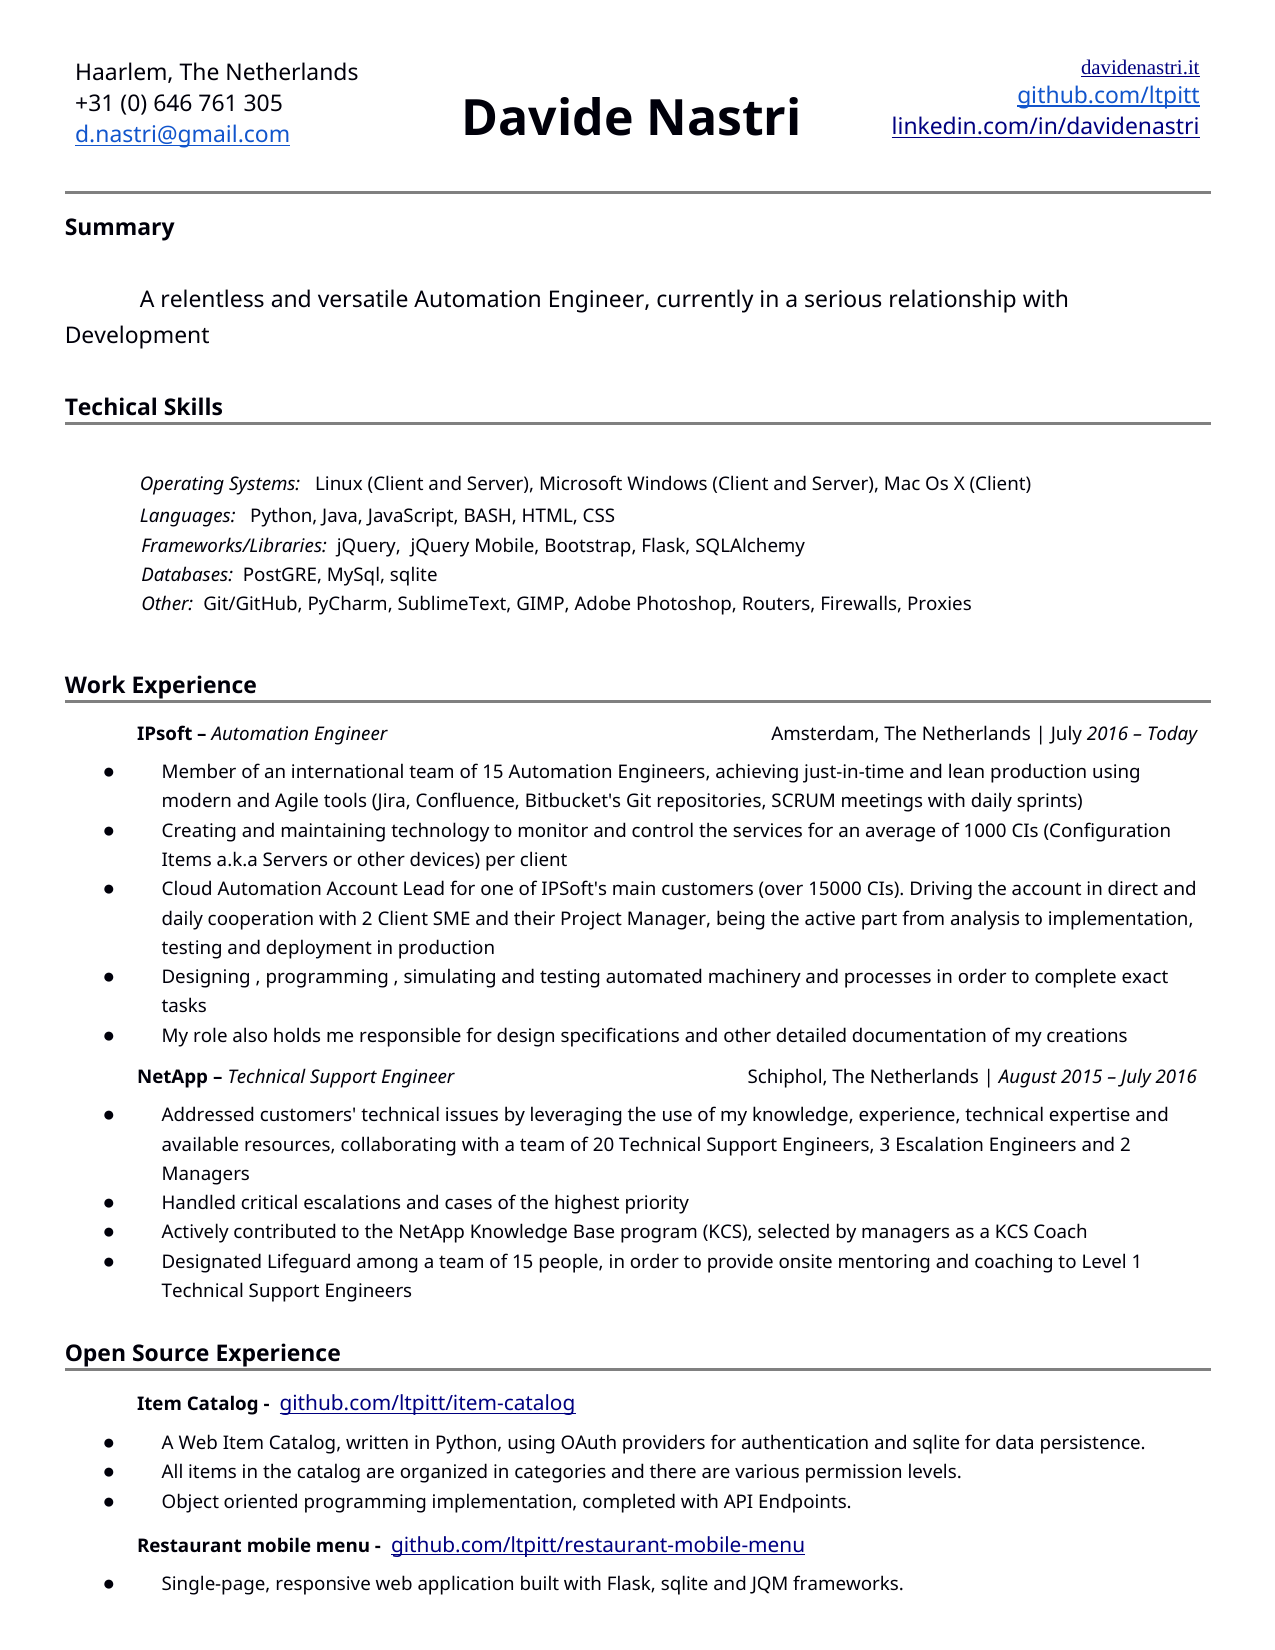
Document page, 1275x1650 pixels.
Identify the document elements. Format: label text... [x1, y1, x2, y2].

text Techical Skills [64, 355, 1211, 425]
list All items in the catalog are organized in categories and there are various permission levels. [102, 1459, 1211, 1484]
list Cloud Automation Account Lead for one of IPSoft's main customers (over 15000 CIs). Driving the account in direct and daily cooperation with 2 Client SME and their Project Manager, being the active part from analysis to implementation, testing and deployment in production [102, 876, 1211, 959]
list Designated Lifeguard among a team of 15 people, in order to provide onsite mentoring and coaching to Level 1 Technical Support Engineers [102, 1248, 1211, 1303]
list Creating and maintaining technology to monitor and control the services for an average of 1000 CIs (Configuration Items a.k.a Servers or other devices) per client [102, 817, 1211, 872]
list My role also holds me responsible for design specifications and other detailed documentation of my creations [102, 1022, 1211, 1047]
list Designing , programming , simulating and testing automated machinery and processes in order to complete exact tasks [102, 963, 1211, 1018]
text Operating Systems: Linux (Client and Server), Microsoft Windows (Client and Server), Mac Os X (Client) [64, 430, 1211, 497]
table_header Item Catalog - github.com/ltpitt/item-catalog [128, 1378, 944, 1427]
list Single-page, responsive web application built with Flask, sqlite and JQM frameworks. [102, 1571, 1211, 1596]
table_header Davide Nastri [391, 46, 873, 160]
text Languages: Python, Java, JavaScript, BASH, HTML, CSS [64, 502, 1211, 527]
text Databases: PostGRE, MySql, sqlite [141, 561, 1211, 587]
text Summary [64, 211, 1211, 278]
table_header IPsoft – Automation Engineer [128, 710, 627, 756]
table_header [946, 1378, 1208, 1427]
list Object oriented programming implementation, completed with API Endpoints. [102, 1488, 1211, 1513]
list Actively contributed to the NetApp Knowledge Base program (KCS), selected by managers as a KCS Coach [102, 1219, 1211, 1244]
list Addressed customers' technical issues by leveraging the use of my knowledge, experience, technical expertise and available resources, collaborating with a team of 20 Technical Support Engineers, 3 Escalation Engineers and 2 Managers [102, 1102, 1211, 1186]
table_header [946, 1519, 1208, 1569]
text Open Source Experience [64, 1337, 1211, 1371]
text Other: Git/GitHub, PyCharm, SublimeText, GIMP, Adobe Photoshop, Routers, Firewalls, Proxies [141, 591, 1211, 616]
list Member of an international team of 15 Automation Engineers, achieving just-in-time and lean production using modern and Agile tools (Jira, Confluence, Bitbucket's Git repositories, SCRUM meetings with daily sprints) [102, 758, 1211, 813]
text Frameworks/Libraries: jQuery, jQuery Mobile, Bootstrap, Flask, SQLAlchemy [141, 532, 1211, 558]
table_header Haarlem, The Netherlands +31 (0) 646 761 305 d.nastri@gmail.com [66, 46, 389, 160]
text A relentless and versatile Automation Engineer, currently in a serious relationship with Development [64, 283, 1211, 350]
list Handled critical escalations and cases of the highest priority [102, 1189, 1211, 1215]
table_header Schiphol, The Netherlands | August 2015 – July 2016 [629, 1053, 1208, 1099]
list A Web Item Catalog, written in Python, using OAuth providers for authentication and sqlite for data persistence. [102, 1429, 1211, 1455]
table_header Restaurant mobile menu - github.com/ltpitt/restaurant-mobile-menu [128, 1519, 944, 1569]
table_header Amsterdam, The Netherlands | July 2016 – Today [629, 710, 1208, 756]
table_header NetApp – Technical Support Engineer [128, 1053, 627, 1099]
text Work Experience [64, 669, 1211, 703]
table_header davidenastri.it github.com/ltpitt linkedin.com/in/davidenastri [875, 46, 1209, 160]
